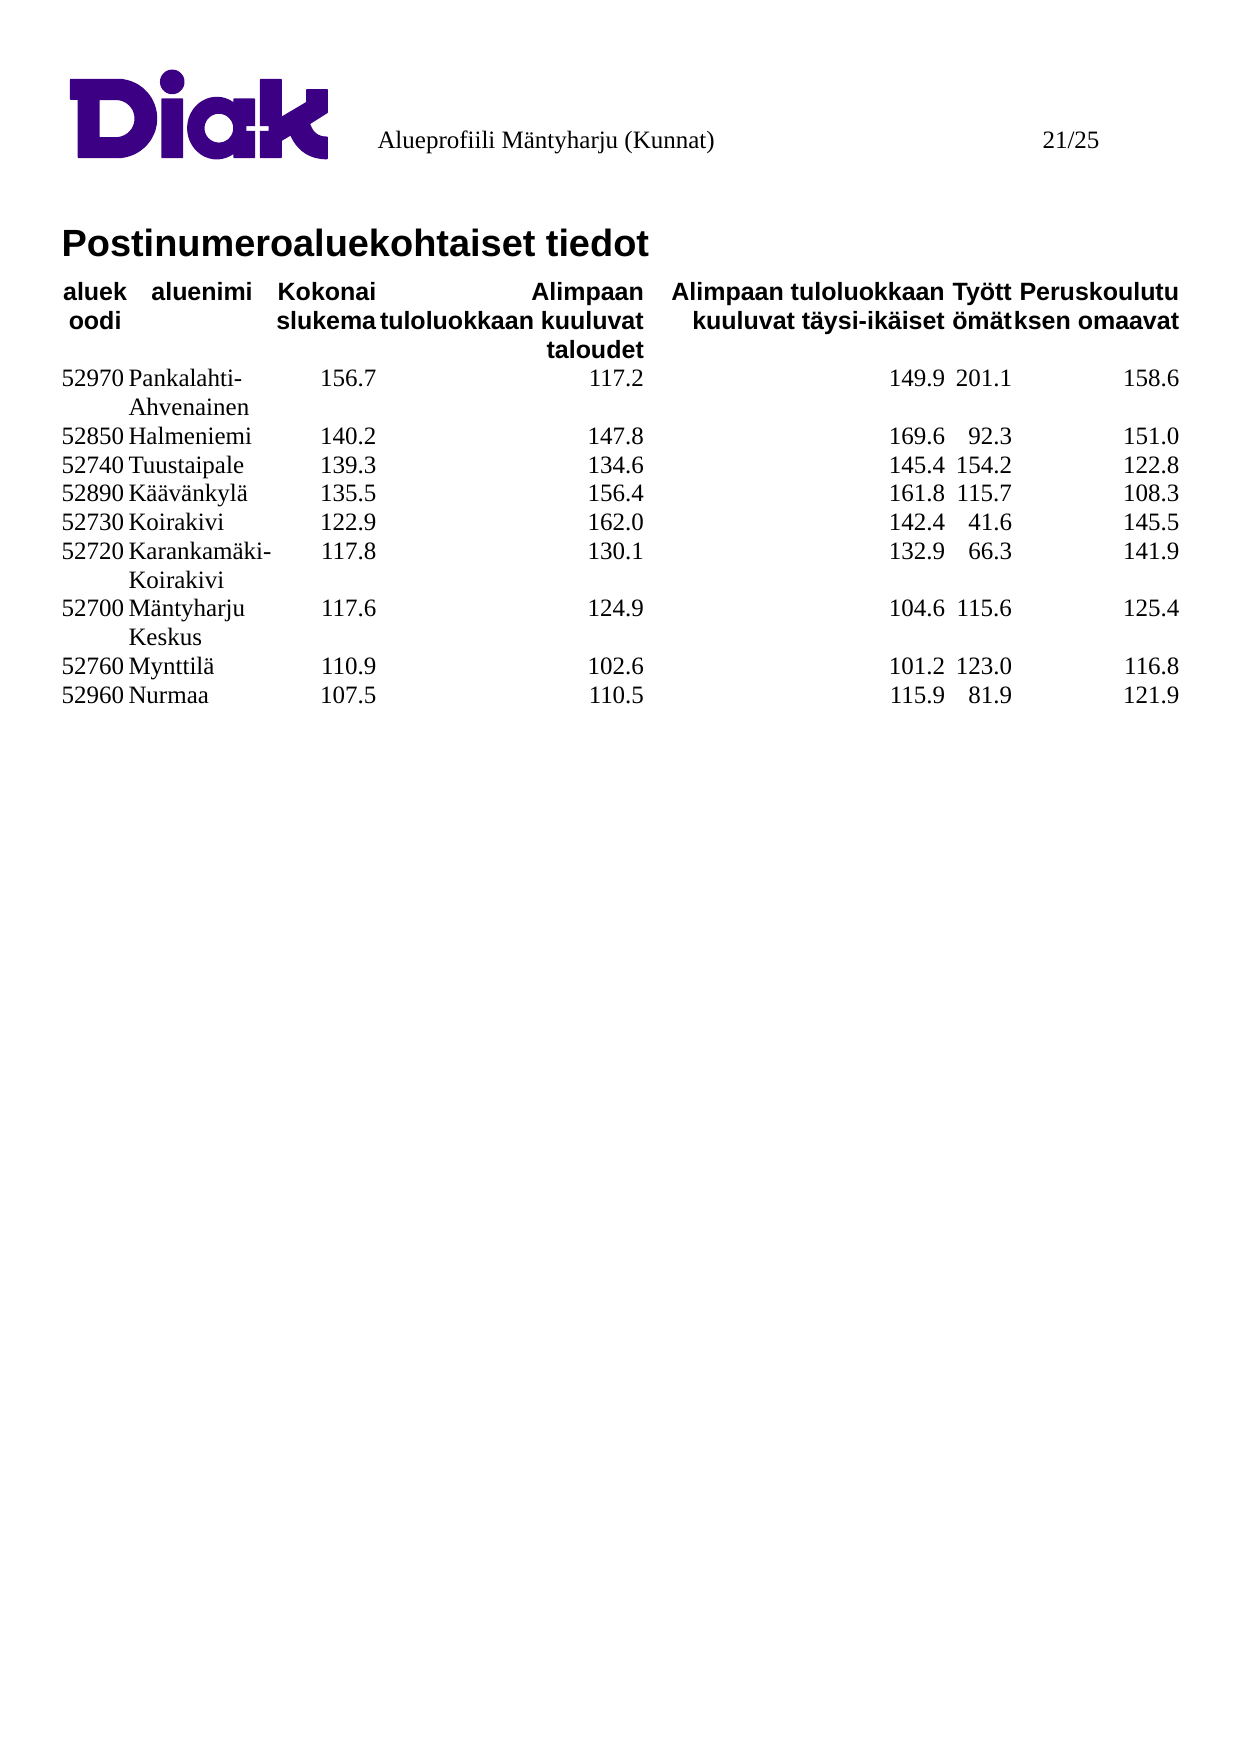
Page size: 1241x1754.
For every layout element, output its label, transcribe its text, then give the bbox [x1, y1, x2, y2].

table_cell 66.3 [945, 536, 1012, 593]
table_cell 102.6 [376, 651, 644, 680]
table_cell 117.8 [276, 536, 376, 593]
table_cell 139.3 [276, 450, 376, 478]
table_cell 122.8 [1012, 450, 1179, 478]
table_header aluekoodi [61, 277, 128, 363]
table_cell 158.6 [1012, 364, 1179, 421]
table_cell 115.9 [644, 680, 945, 708]
subtitle Postinumeroaluekohtaiset tiedot [61, 221, 1179, 265]
table_header Alimpaan tuloluokkaan kuuluvat täysi-ikäiset [644, 277, 945, 363]
table_cell 52730 [61, 507, 128, 536]
table_cell 132.9 [644, 536, 945, 593]
table_cell 52740 [61, 450, 128, 478]
table_cell 115.7 [945, 479, 1012, 507]
table_cell Mynttilä [128, 651, 276, 680]
table_cell 110.5 [376, 680, 644, 708]
table_header Alimpaan tuloluokkaan kuuluvat taloudet [376, 277, 644, 363]
table_cell 130.1 [376, 536, 644, 593]
table_cell 124.9 [376, 594, 644, 651]
table_cell 122.9 [276, 507, 376, 536]
table_cell 52720 [61, 536, 128, 593]
table_cell 52970 [61, 364, 128, 421]
table_cell Karankamäki-Koirakivi [128, 536, 276, 593]
table_cell 52890 [61, 479, 128, 507]
table_cell 92.3 [945, 421, 1012, 450]
table_cell 121.9 [1012, 680, 1179, 708]
table_cell 116.8 [1012, 651, 1179, 680]
table_cell 147.8 [376, 421, 644, 450]
table_cell 135.5 [276, 479, 376, 507]
table_cell 156.4 [376, 479, 644, 507]
table_cell 41.6 [945, 507, 1012, 536]
table_cell 107.5 [276, 680, 376, 708]
table_cell 169.6 [644, 421, 945, 450]
table_cell 101.2 [644, 651, 945, 680]
table_cell Pankalahti-Ahvenainen [128, 364, 276, 421]
table_cell 141.9 [1012, 536, 1179, 593]
table_cell 52760 [61, 651, 128, 680]
table_cell 117.6 [276, 594, 376, 651]
table_cell Käävänkylä [128, 479, 276, 507]
table_cell 52960 [61, 680, 128, 708]
table_cell 161.8 [644, 479, 945, 507]
table_cell 140.2 [276, 421, 376, 450]
table_cell 149.9 [644, 364, 945, 421]
table_cell 134.6 [376, 450, 644, 478]
table_cell Tuustaipale [128, 450, 276, 478]
table_cell 110.9 [276, 651, 376, 680]
table_cell 123.0 [945, 651, 1012, 680]
table_cell 108.3 [1012, 479, 1179, 507]
table_header aluenimi [128, 277, 276, 363]
table_cell 125.4 [1012, 594, 1179, 651]
table_cell Mäntyharju Keskus [128, 594, 276, 651]
table_cell 104.6 [644, 594, 945, 651]
table_cell 81.9 [945, 680, 1012, 708]
table_cell Koirakivi [128, 507, 276, 536]
table_cell 151.0 [1012, 421, 1179, 450]
table_header Kokonaislukema [276, 277, 376, 363]
table_cell 52700 [61, 594, 128, 651]
table_cell 142.4 [644, 507, 945, 536]
table_cell 145.4 [644, 450, 945, 478]
table_cell 145.5 [1012, 507, 1179, 536]
table_cell 154.2 [945, 450, 1012, 478]
table_cell 115.6 [945, 594, 1012, 651]
table_header Työttömät [945, 277, 1012, 363]
table_cell 162.0 [376, 507, 644, 536]
table_cell Nurmaa [128, 680, 276, 708]
table_cell 156.7 [276, 364, 376, 421]
table_cell 52850 [61, 421, 128, 450]
table_header Peruskoulutuksen omaavat [1012, 277, 1179, 363]
table_cell 201.1 [945, 364, 1012, 421]
table_cell Halmeniemi [128, 421, 276, 450]
table_cell 117.2 [376, 364, 644, 421]
